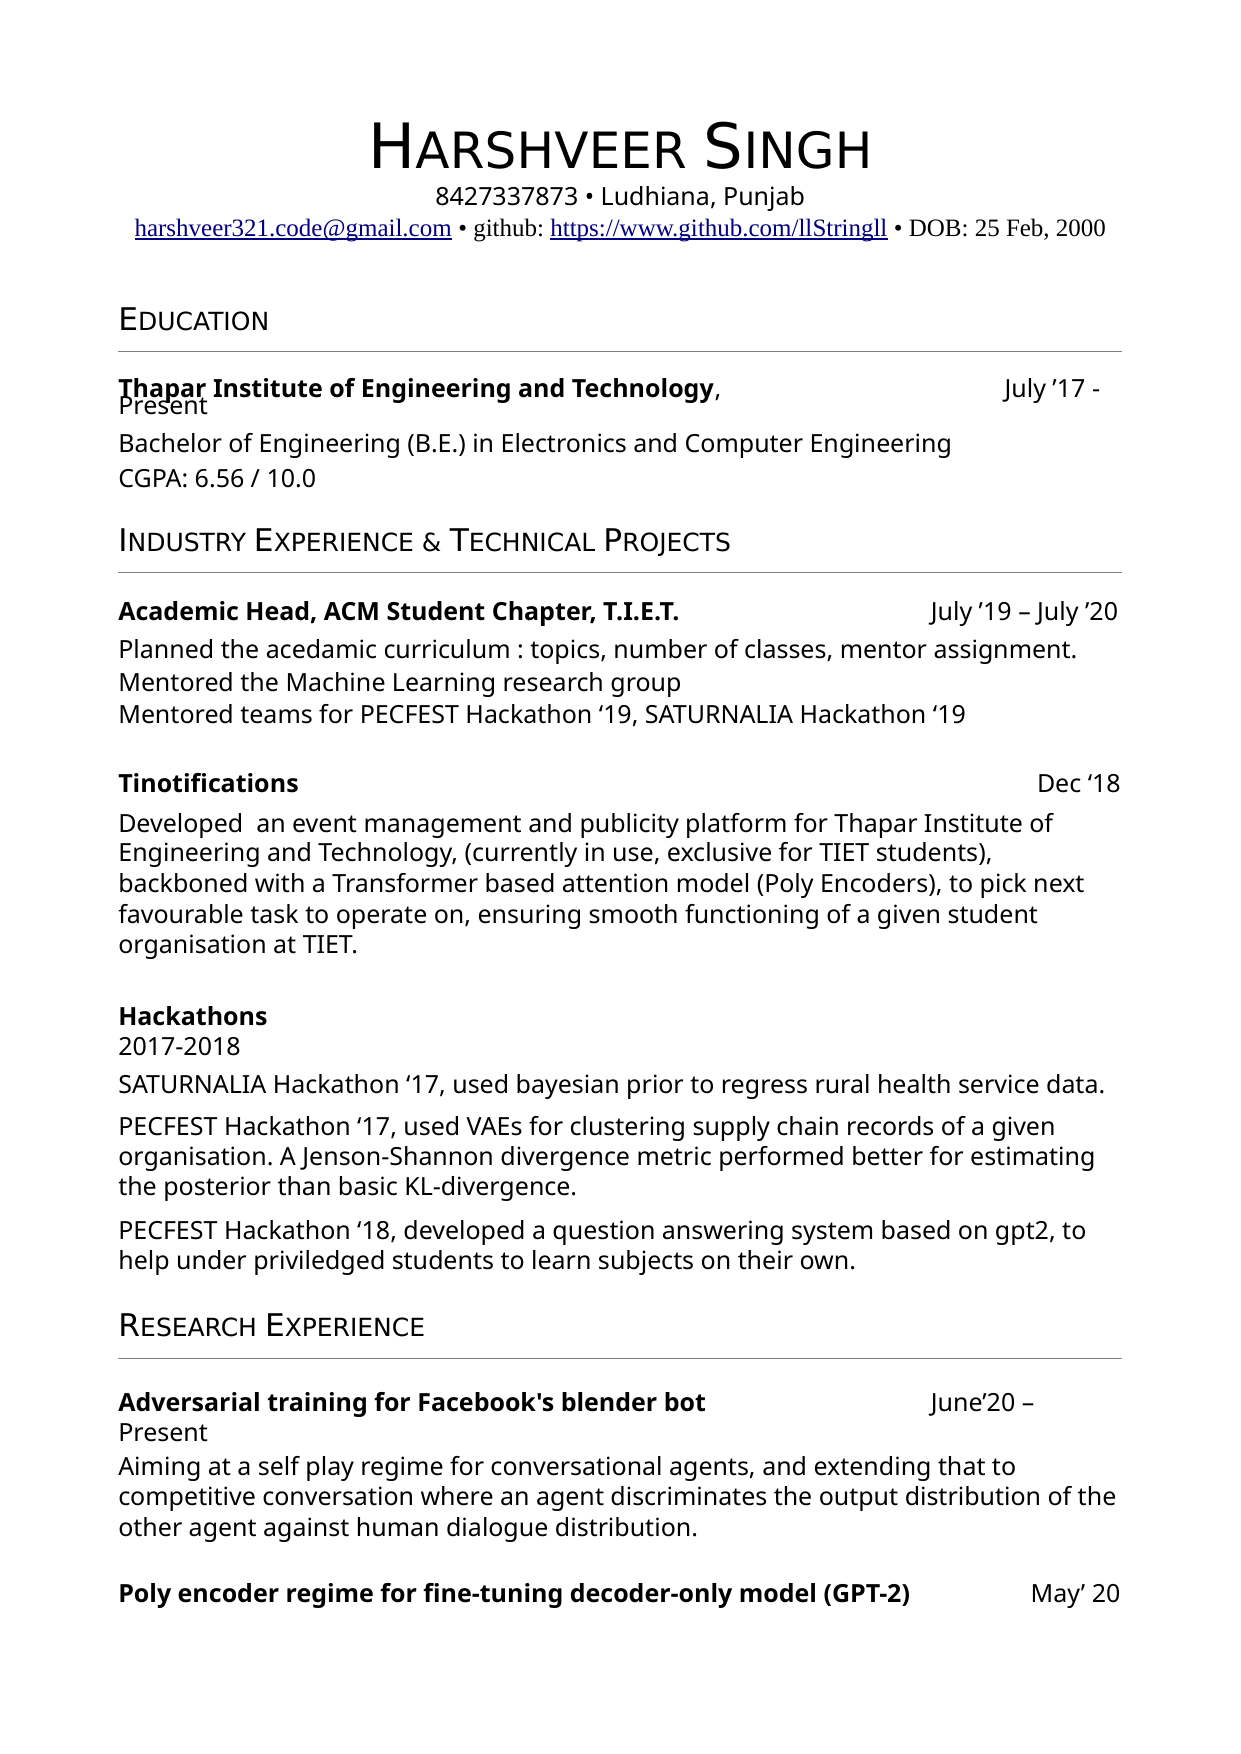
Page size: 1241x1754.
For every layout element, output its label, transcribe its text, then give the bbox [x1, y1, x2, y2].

text PECFEST Hackathon ‘17, used VAEs for clustering supply chain records of a given organisation. A Jenson-Shannon divergence metric performed better for estimating the posterior than basic KL-divergence. [118, 1111, 1122, 1203]
text Mentored teams for PECFEST Hackathon ‘19, SATURNALIA Hackathon ‘19 [118, 705, 1122, 728]
text PECFEST Hackathon ‘18, developed a question answering system based on gpt2, to help under priviledged students to learn subjects on their own. [118, 1215, 1122, 1276]
text RESEARCH EXPERIENCE [118, 1310, 1122, 1343]
text CGPA: 6.56 / 10.0 [118, 472, 1122, 492]
text Aiming at a self play regime for conversational agents, and extending that to competitive conversation where an agent discriminates the output distribution of the other agent against human dialogue distribution. [118, 1451, 1122, 1543]
text INDUSTRY EXPERIENCE & TECHNICAL PROJECTS [118, 528, 1122, 557]
text Hackathons 2017-2018 [118, 1001, 1122, 1063]
text July ’19 – [931, 602, 1039, 625]
text July ’20 [1038, 602, 1122, 625]
text Mentored the Machine Learning research group [118, 672, 1122, 696]
text 8427337873 • Ludhiana, Punjab [118, 181, 1122, 212]
text Adversarial training for Facebook's blender bot June’20 – Present [118, 1387, 1122, 1449]
text Planned the acedamic curriculum : topics, number of classes, mentor assignment. [118, 640, 1122, 664]
text SATURNALIA Hackathon ‘17, used bayesian prior to regress rural health service data. [118, 1068, 1122, 1099]
text Thapar Institute of Engineering and Technology, July ’17 - Present [118, 381, 1122, 422]
text HARSHVEER SINGH [118, 118, 1122, 181]
text Academic Head, ACM Student Chapter, T.I.E.T. [118, 602, 932, 625]
text EDUCATION [118, 306, 1122, 337]
text harshveer321.code@gmail.com • github: https://www.github.com/llStringll • DOB: 25 Feb, 2000 [118, 212, 1122, 243]
text Developed an event management and publicity platform for Thapar Institute of Engineering and Technology, (currently in use, exclusive for TIET students), backboned with a Transformer based attention model (Poly Encoders), to pick next favourable task to operate on, ensuring smooth functioning of a given student organisation at TIET. [118, 808, 1122, 961]
text Poly encoder regime for fine-tuning decoder-only model (GPT-2) May’ 20 [118, 1577, 1122, 1608]
text Tinotifications Dec ‘18 [118, 768, 1122, 799]
text Bachelor of Engineering (B.E.) in Electronics and Computer Engineering [118, 437, 1122, 457]
